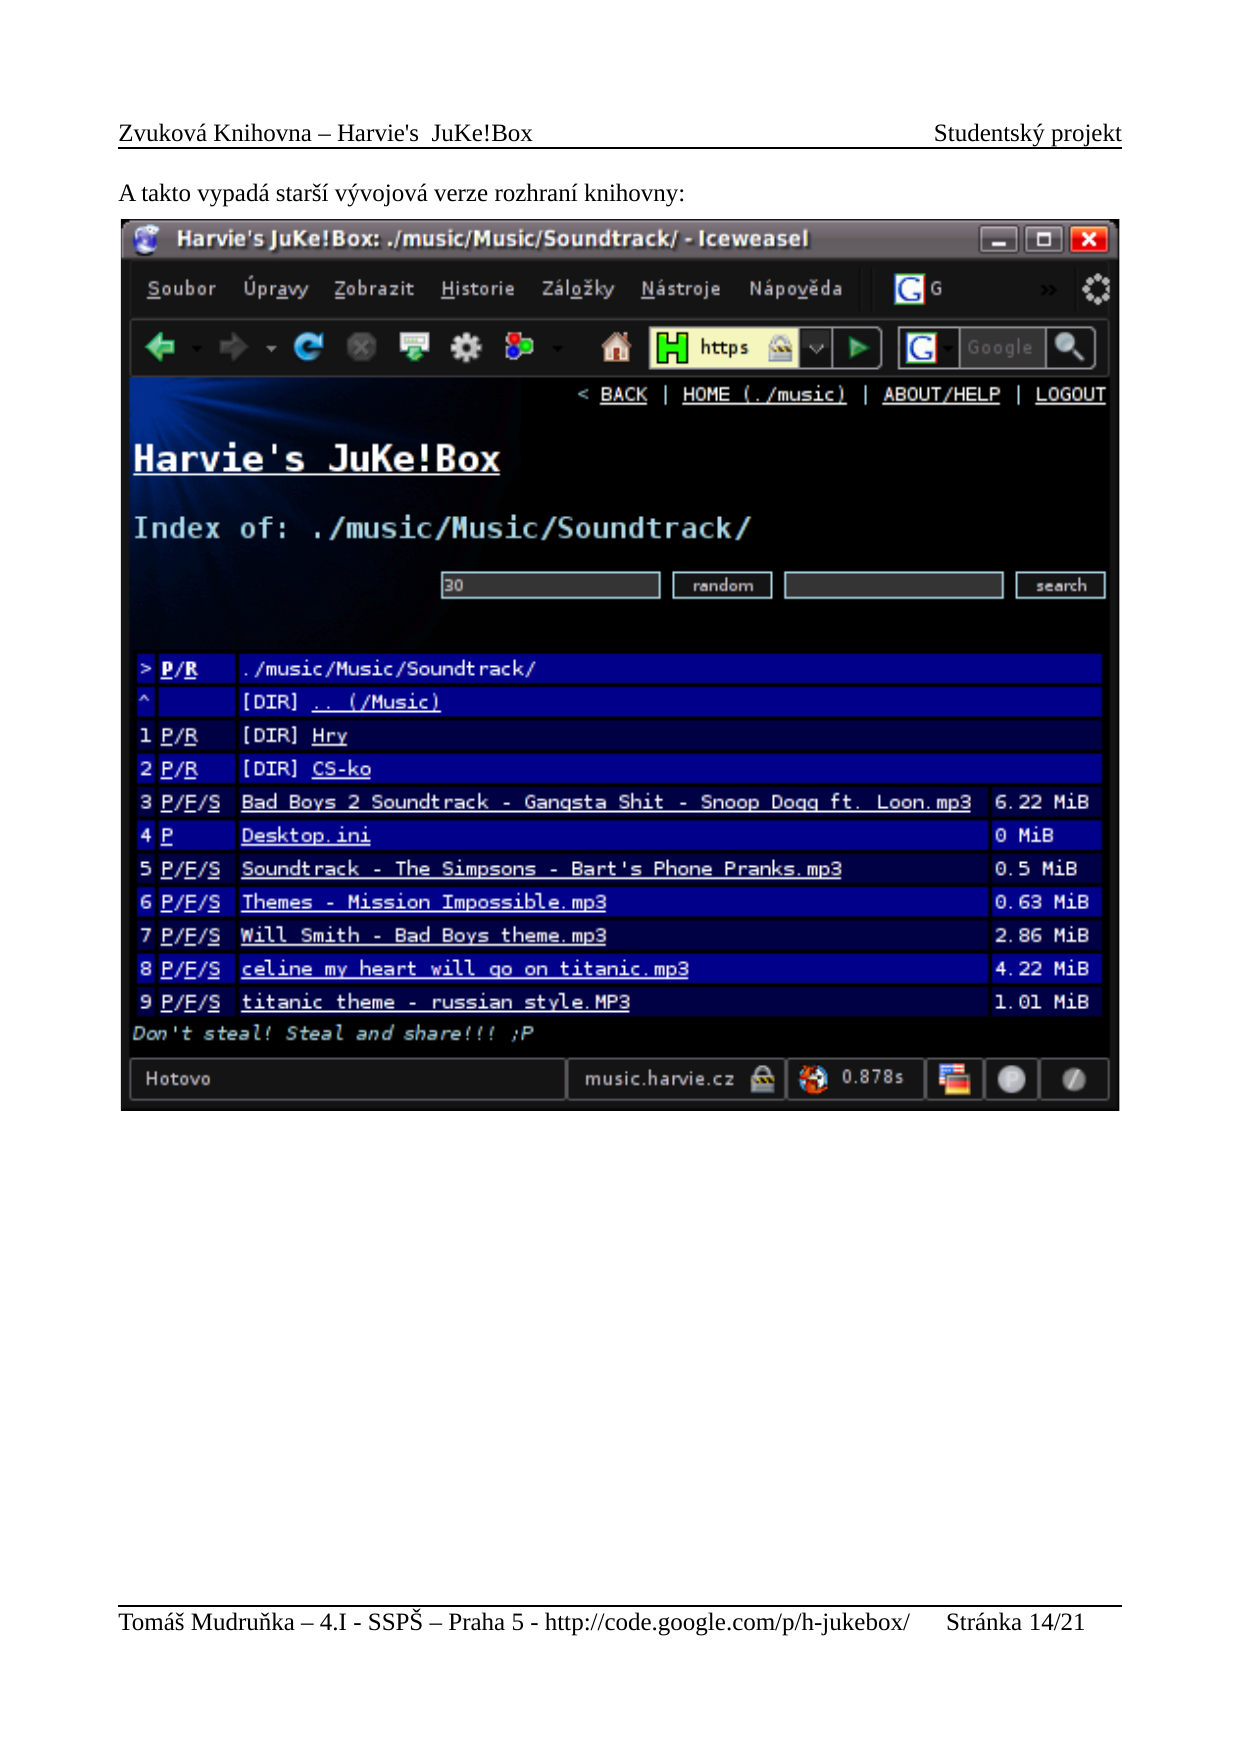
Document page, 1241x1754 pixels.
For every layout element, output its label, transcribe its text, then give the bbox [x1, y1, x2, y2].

text A takto vypadá starší vývojová verze rozhraní knihovny: [118, 178, 1122, 207]
picture [120, 219, 1120, 1111]
